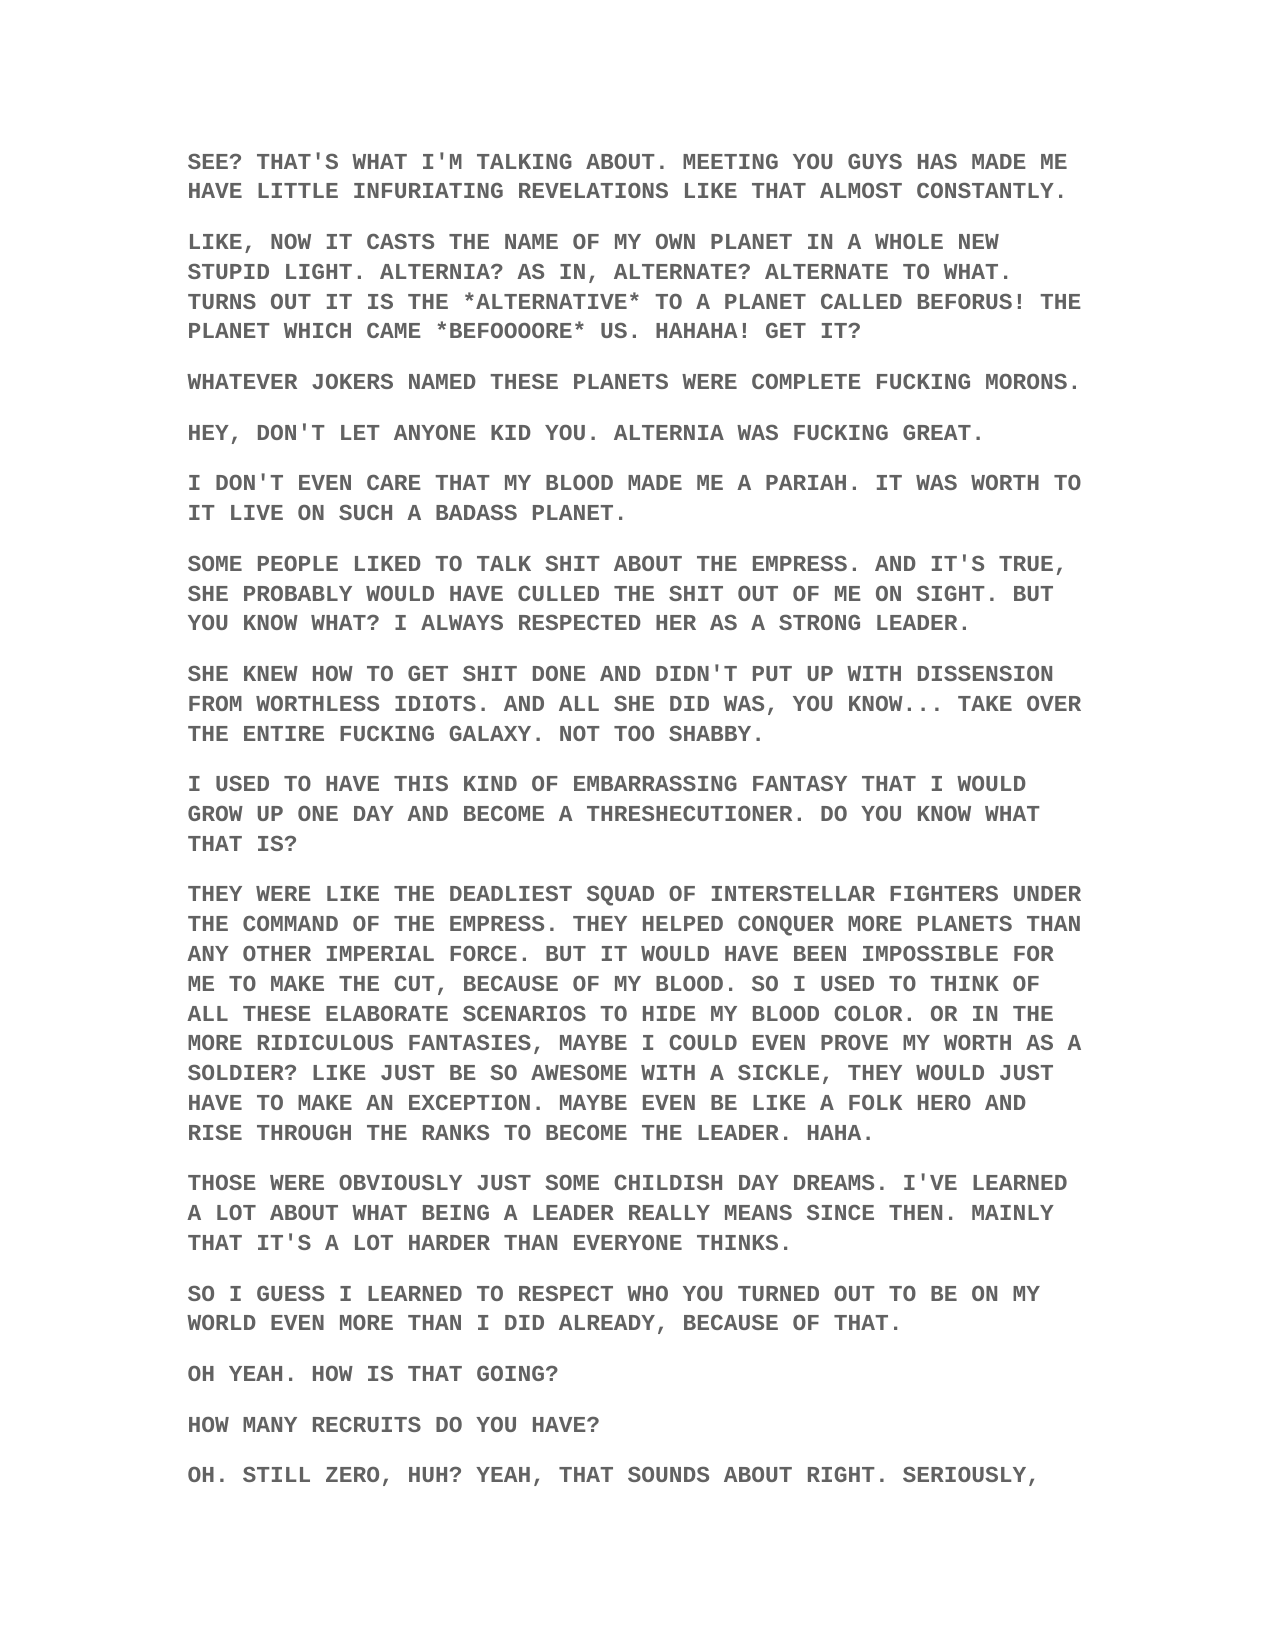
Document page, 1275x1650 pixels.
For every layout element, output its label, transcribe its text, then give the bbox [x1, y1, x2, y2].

text LIKE, NOW IT CASTS THE NAME OF MY OWN PLANET IN A WHOLE NEW STUPID LIGHT. ALTERNIA? AS IN, ALTERNATE? ALTERNATE TO WHAT. TURNS OUT IT IS THE *ALTERNATIVE* TO A PLANET CALLED BEFORUS! THE PLANET WHICH CAME *BEFOOOORE* US. HAHAHA! GET IT? [187, 230, 1087, 346]
text WHATEVER JOKERS NAMED THESE PLANETS WERE COMPLETE FUCKING MORONS. [187, 370, 1087, 396]
text I USED TO HAVE THIS KIND OF EMBARRASSING FANTASY THAT I WOULD GROW UP ONE DAY AND BECOME A THRESHECUTIONER. DO YOU KNOW WHAT THAT IS? [187, 772, 1087, 858]
text SOME PEOPLE LIKED TO TALK SHIT ABOUT THE EMPRESS. AND IT'S TRUE, SHE PROBABLY WOULD HAVE CULLED THE SHIT OUT OF ME ON SIGHT. BUT YOU KNOW WHAT? I ALWAYS RESPECTED HER AS A STRONG LEADER. [187, 552, 1087, 638]
text SO I GUESS I LEARNED TO RESPECT WHO YOU TURNED OUT TO BE ON MY WORLD EVEN MORE THAN I DID ALREADY, BECAUSE OF THAT. [187, 1282, 1087, 1338]
text OH. STILL ZERO, HUH? YEAH, THAT SOUNDS ABOUT RIGHT. SERIOUSLY, [187, 1463, 1087, 1489]
text THOSE WERE OBVIOUSLY JUST SOME CHILDISH DAY DREAMS. I'VE LEARNED A LOT ABOUT WHAT BEING A LEADER REALLY MEANS SINCE THEN. MAINLY THAT IT'S A LOT HARDER THAN EVERYONE THINKS. [187, 1172, 1087, 1257]
text HEY, DON'T LET ANYONE KID YOU. ALTERNIA WAS FUCKING GREAT. [187, 421, 1087, 447]
text HOW MANY RECRUITS DO YOU HAVE? [187, 1413, 1087, 1439]
text THEY WERE LIKE THE DEADLIEST SQUAD OF INTERSTELLAR FIGHTERS UNDER THE COMMAND OF THE EMPRESS. THEY HELPED CONQUER MORE PLANETS THAN ANY OTHER IMPERIAL FORCE. BUT IT WOULD HAVE BEEN IMPOSSIBLE FOR ME TO MAKE THE CUT, BECAUSE OF MY BLOOD. SO I USED TO THINK OF ALL THESE ELABORATE SCENARIOS TO HIDE MY BLOOD COLOR. OR IN THE MORE RIDICULOUS FANTASIES, MAYBE I COULD EVEN PROVE MY WORTH AS A SOLDIER? LIKE JUST BE SO AWESOME WITH A SICKLE, THEY WOULD JUST HAVE TO MAKE AN EXCEPTION. MAYBE EVEN BE LIKE A FOLK HERO AND RISE THROUGH THE RANKS TO BECOME THE LEADER. HAHA. [187, 883, 1087, 1147]
text I DON'T EVEN CARE THAT MY BLOOD MADE ME A PARIAH. IT WAS WORTH TO IT LIVE ON SUCH A BADASS PLANET. [187, 472, 1087, 527]
text SHE KNEW HOW TO GET SHIT DONE AND DIDN'T PUT UP WITH DISSENSION FROM WORTHLESS IDIOTS. AND ALL SHE DID WAS, YOU KNOW... TAKE OVER THE ENTIRE FUCKING GALAXY. NOT TOO SHABBY. [187, 662, 1087, 748]
text OH YEAH. HOW IS THAT GOING? [187, 1362, 1087, 1388]
text SEE? THAT'S WHAT I'M TALKING ABOUT. MEETING YOU GUYS HAS MADE ME HAVE LITTLE INFURIATING REVELATIONS LIKE THAT ALMOST CONSTANTLY. [187, 150, 1087, 206]
